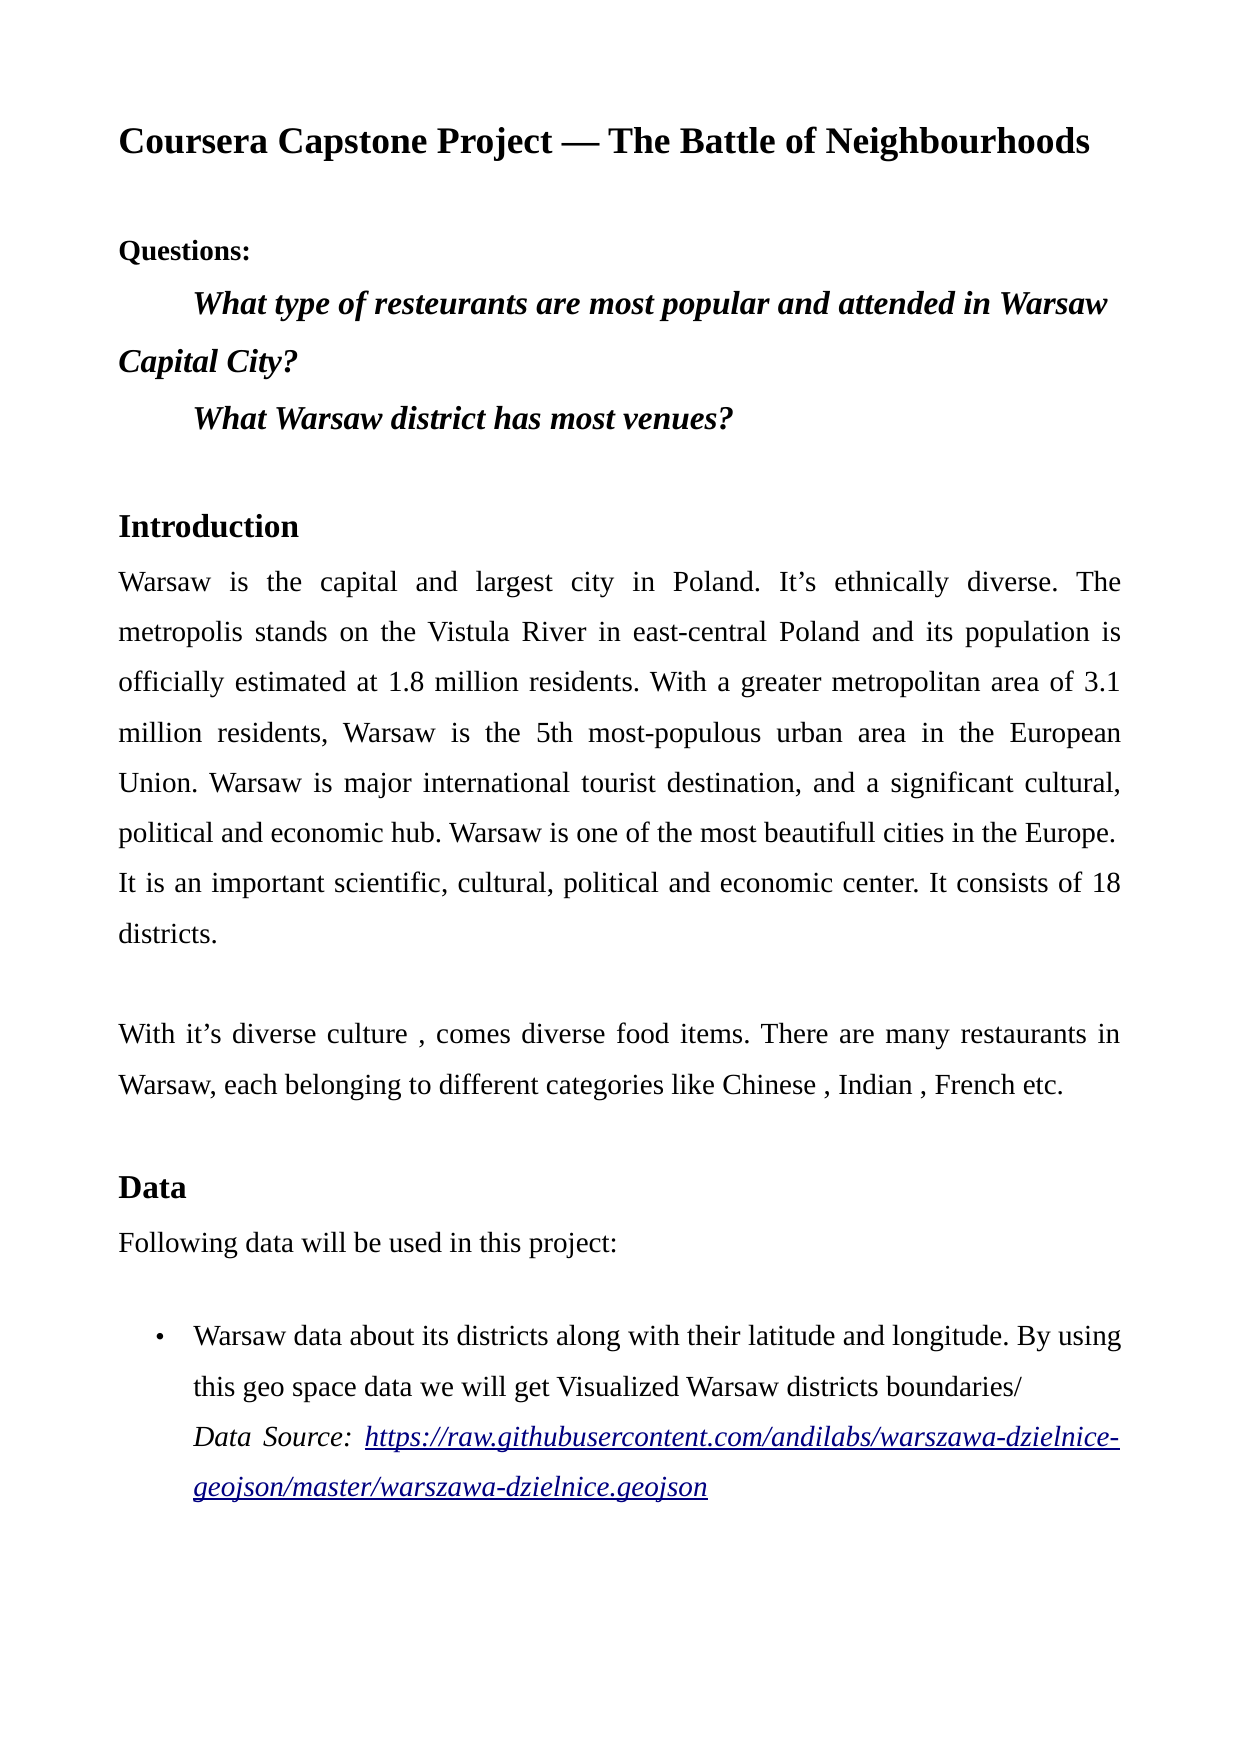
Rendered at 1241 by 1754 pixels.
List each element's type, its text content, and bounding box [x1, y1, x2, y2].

text Questions: [118, 233, 1122, 267]
text Coursera Capstone Project — The Battle of Neighbourhoods [118, 118, 1122, 161]
text Warsaw is the capital and largest city in Poland. It’s ethnically diverse. The metropolis stands on the Vistula River in east-central Poland and its population is officially estimated at 1.8 million residents. With a greater metropolitan area of 3.1 million residents, Warsaw is the 5th most-populous urban area in the European Union. Warsaw is major international tourist destination, and a significant cultural, political and economic hub. Warsaw is one of the most beautifull cities in the Europe. [118, 564, 1122, 849]
text It is an important scientific, cultural, political and economic center. It consists of 18 districts. [118, 866, 1122, 949]
text Introduction [118, 506, 1122, 544]
text With it’s diverse culture , comes diverse food items. There are many restaurants in Warsaw, each belonging to different categories like Chinese , Indian , French etc. [118, 1017, 1122, 1100]
list Data Source: https://raw.githubusercontent.com/andilabs/warszawa-dzielnice-geojson/master/warszawa-dzielnice.geojson [156, 1419, 1122, 1503]
text Data [118, 1167, 1122, 1206]
text What type of resteurants are most popular and attended in Warsaw Capital City? [118, 283, 1122, 379]
text What Warsaw district has most venues? [118, 398, 1122, 437]
list Warsaw data about its districts along with their latitude and longitude. By using this geo space data we will get Visualized Warsaw districts boundaries/ [156, 1318, 1122, 1402]
text Following data will be used in this project: [118, 1225, 1122, 1258]
